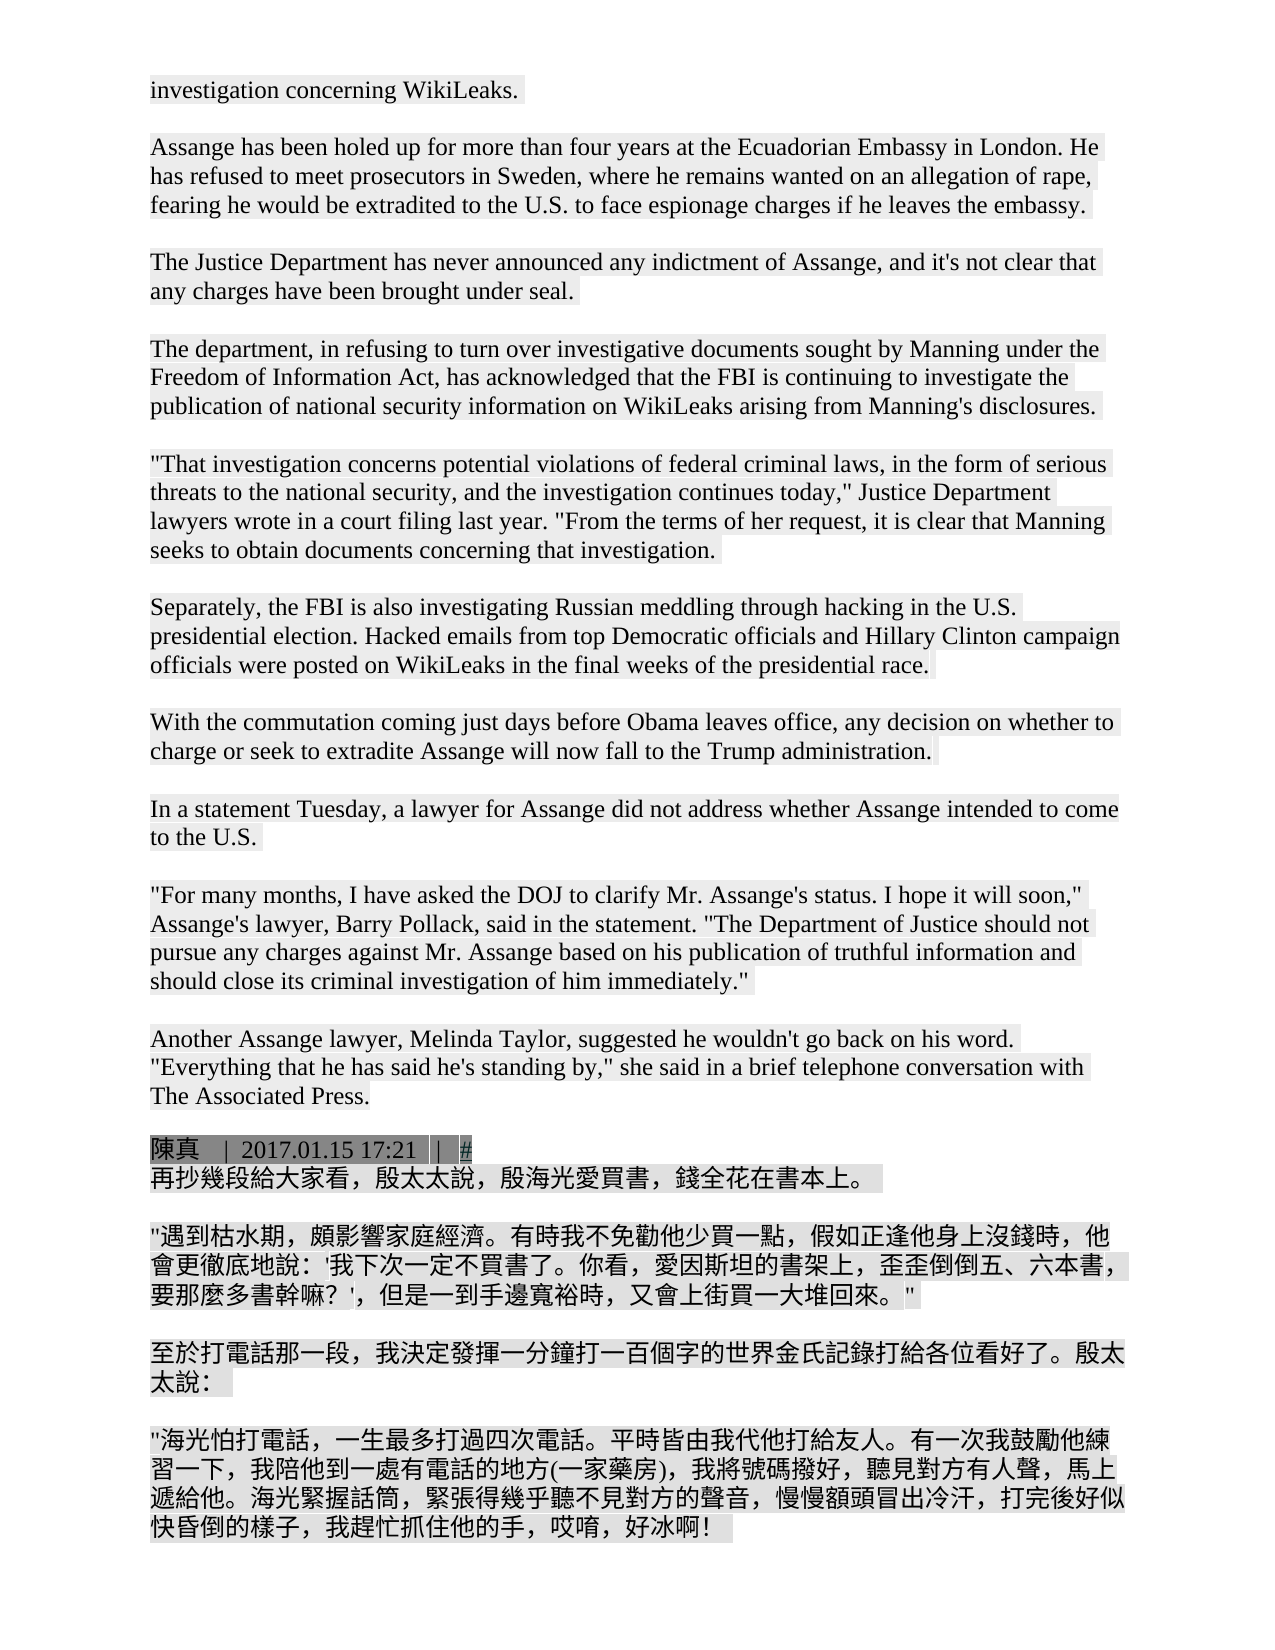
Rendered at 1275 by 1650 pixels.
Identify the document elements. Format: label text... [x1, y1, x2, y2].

text 陳真 | 2017.01.15 17:21 | # [150, 1135, 1125, 1164]
text 再抄幾段給大家看，殷太太說，殷海光愛買書，錢全花在書本上。 "遇到枯水期，頗影響家庭經濟。有時我不免勸他少買一點，假如正逢他身上沒錢時，他會更徹底地說：'我下次一定不買書了。你看，愛因斯坦的書架上，歪歪倒倒五、六本書，要那麼多書幹嘛？'，但是一到手邊寬裕時，又會上街買一大堆回來。" 至於打電話那一段，我決定發揮一分鐘打一百個字的世界金氏記錄打給各位看好了。殷太太說： "海光怕打電話，一生最多打過四次電話。平時皆由我代他打給友人。有一次我鼓勵他練習一下，我陪他到一處有電話的地方(一家藥房)，我將號碼撥好，聽見對方有人聲，馬上遞給他。海光緊握話筒，緊張得幾乎聽不見對方的聲音，慢慢額頭冒出冷汗，打完後好似快昏倒的樣子，我趕忙抓住他的手，哎唷，好冰啊！ 這次他生病住在台大醫院，有一天打電話到我工作處，開口就說，'Mrs 殷，為聽從妳的命令，練習打電話給妳。現在有四點報告：一，什麼什麼...二，什麼什麼...報告完畢。成績如何？不錯吧？' 他的聲音聽起來很輕鬆愉快。'不錯不錯，給你打九十分'，我笑著回答。這是他生平第一次打電話給我，但也是最後一次了。" [150, 1164, 1125, 1571]
text investigation concerning WikiLeaks. Assange has been holed up for more than four years at the Ecuadorian Embassy in London. He has refused to meet prosecutors in Sweden, where he remains wanted on an allegation of rape, fearing he would be extradited to the U.S. to face espionage charges if he leaves the embassy. The Justice Department has never announced any indictment of Assange, and it's not clear that any charges have been brought under seal. The department, in refusing to turn over investigative documents sought by Manning under the Freedom of Information Act, has acknowledged that the FBI is continuing to investigate the publication of national security information on WikiLeaks arising from Manning's disclosures. "That investigation concerns potential violations of federal criminal laws, in the form of serious threats to the national security, and the investigation continues today," Justice Department lawyers wrote in a court filing last year. "From the terms of her request, it is clear that Manning seeks to obtain documents concerning that investigation. Separately, the FBI is also investigating Russian meddling through hacking in the U.S. presidential election. Hacked emails from top Democratic officials and Hillary Clinton campaign officials were posted on WikiLeaks in the final weeks of the presidential race. With the commutation coming just days before Obama leaves office, any decision on whether to charge or seek to extradite Assange will now fall to the Trump administration. In a statement Tuesday, a lawyer for Assange did not address whether Assange intended to come to the U.S. "For many months, I have asked the DOJ to clarify Mr. Assange's status. I hope it will soon," Assange's lawyer, Barry Pollack, said in the statement. "The Department of Justice should not pursue any charges against Mr. Assange based on his publication of truthful information and should close its criminal investigation of him immediately." Another Assange lawyer, Melinda Taylor, suggested he wouldn't go back on his word. "Everything that he has said he's standing by," she said in a brief telephone conversation with The Associated Press. [150, 75, 1125, 1110]
